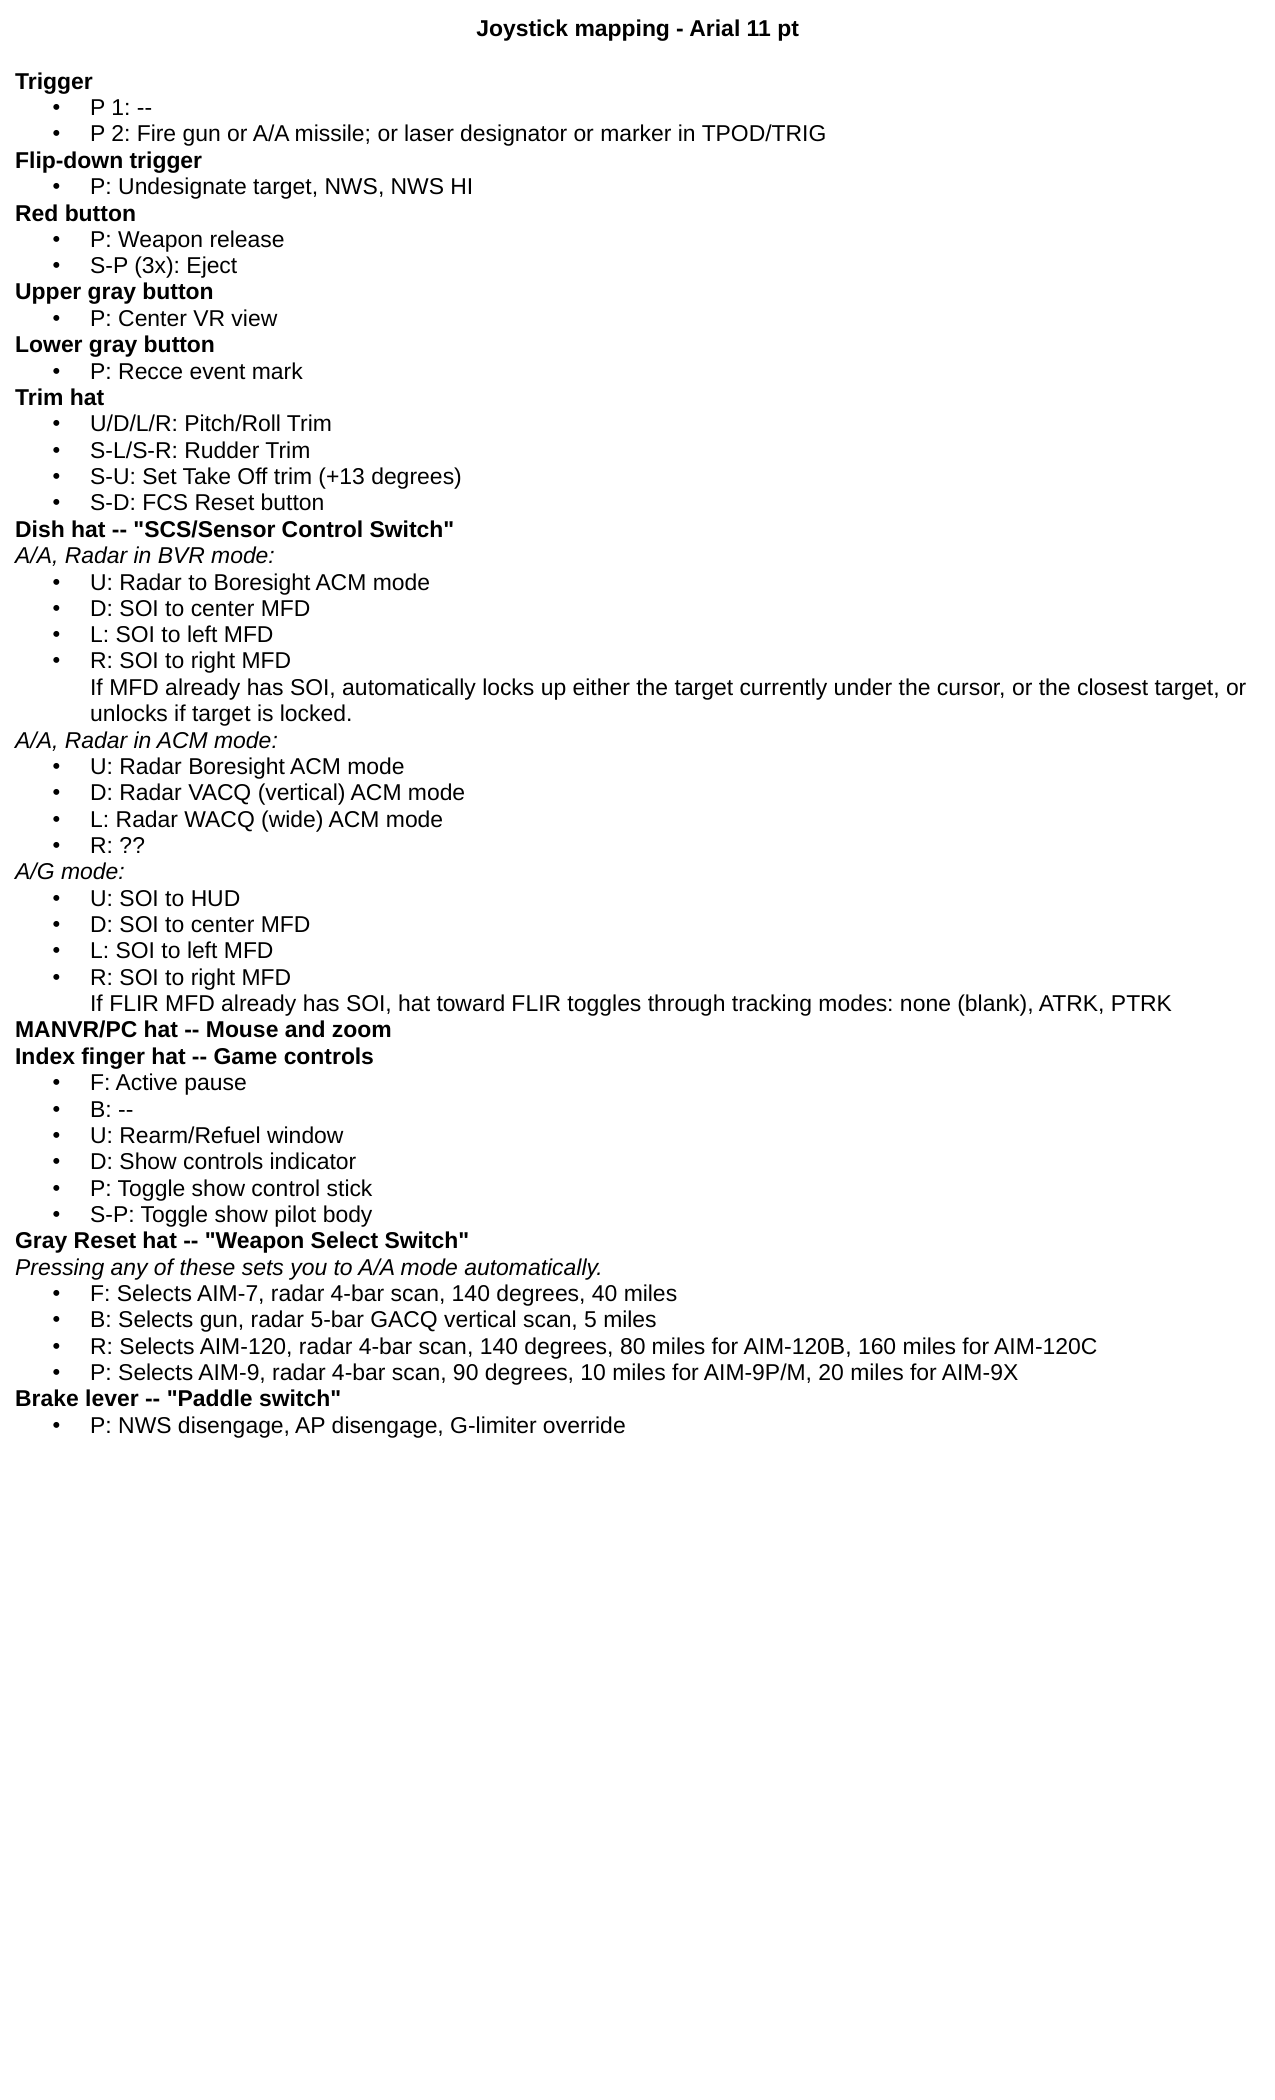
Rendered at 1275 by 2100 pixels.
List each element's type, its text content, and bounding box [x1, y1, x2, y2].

list U: Rearm/Refuel window [52, 1122, 1260, 1148]
list S-D: FCS Reset button [52, 489, 1260, 516]
list If FLIR MFD already has SOI, hat toward FLIR toggles through tracking modes: none (blank), ATRK, PTRK [52, 990, 1260, 1016]
text Pressing any of these sets you to A/A mode automatically. [15, 1254, 1260, 1280]
list P: Selects AIM-9, radar 4-bar scan, 90 degrees, 10 miles for AIM-9P/M, 20 miles for AIM-9X [52, 1359, 1260, 1385]
list D: Show controls indicator [52, 1148, 1260, 1174]
list D: Radar VACQ (vertical) ACM mode [52, 779, 1260, 806]
text Dish hat -- "SCS/Sensor Control Switch" [15, 516, 1260, 542]
text Flip-down trigger [15, 147, 1260, 173]
list P: Center VR view [52, 305, 1260, 331]
list S-P: Toggle show pilot body [52, 1201, 1260, 1227]
list S-U: Set Take Off trim (+13 degrees) [52, 463, 1260, 489]
text A/A, Radar in ACM mode: [15, 727, 1260, 753]
text MANVR/PC hat -- Mouse and zoom [15, 1016, 1260, 1043]
list If MFD already has SOI, automatically locks up either the target currently under the cursor, or the closest target, or unlocks if target is locked. [52, 674, 1260, 727]
list R: SOI to right MFD [52, 964, 1260, 990]
list D: SOI to center MFD [52, 911, 1260, 937]
list P: Toggle show control stick [52, 1174, 1260, 1201]
list L: SOI to left MFD [52, 937, 1260, 964]
text Joystick mapping - Arial 11 pt [15, 15, 1260, 41]
text Brake lever -- "Paddle switch" [15, 1385, 1260, 1412]
list P: NWS disengage, AP disengage, G-limiter override [52, 1412, 1260, 1438]
list S-P (3x): Eject [52, 252, 1260, 278]
list S-L/S-R: Rudder Trim [52, 437, 1260, 463]
list R: SOI to right MFD [52, 647, 1260, 674]
list P 2: Fire gun or A/A missile; or laser designator or marker in TPOD/TRIG [52, 120, 1260, 147]
list D: SOI to center MFD [52, 595, 1260, 621]
list R: ?? [52, 832, 1260, 858]
list P: Weapon release [52, 226, 1260, 252]
text Lower gray button [15, 331, 1260, 358]
text Upper gray button [15, 278, 1260, 305]
list P 1: -- [52, 94, 1260, 120]
text A/G mode: [15, 858, 1260, 885]
list P: Recce event mark [52, 358, 1260, 384]
text Trim hat [15, 384, 1260, 410]
list L: SOI to left MFD [52, 621, 1260, 647]
list U: SOI to HUD [52, 885, 1260, 911]
list F: Selects AIM-7, radar 4-bar scan, 140 degrees, 40 miles [52, 1280, 1260, 1306]
list R: Selects AIM-120, radar 4-bar scan, 140 degrees, 80 miles for AIM-120B, 160 miles for AIM-120C [52, 1333, 1260, 1359]
list U: Radar to Boresight ACM mode [52, 568, 1260, 595]
text Trigger [15, 68, 1260, 94]
text Index finger hat -- Game controls [15, 1043, 1260, 1069]
list L: Radar WACQ (wide) ACM mode [52, 806, 1260, 832]
list B: -- [52, 1096, 1260, 1122]
list U: Radar Boresight ACM mode [52, 753, 1260, 779]
list F: Active pause [52, 1069, 1260, 1096]
list P: Undesignate target, NWS, NWS HI [52, 173, 1260, 199]
list B: Selects gun, radar 5-bar GACQ vertical scan, 5 miles [52, 1306, 1260, 1333]
text Red button [15, 199, 1260, 226]
list U/D/L/R: Pitch/Roll Trim [52, 410, 1260, 437]
text A/A, Radar in BVR mode: [15, 542, 1260, 568]
text Gray Reset hat -- "Weapon Select Switch" [15, 1227, 1260, 1254]
